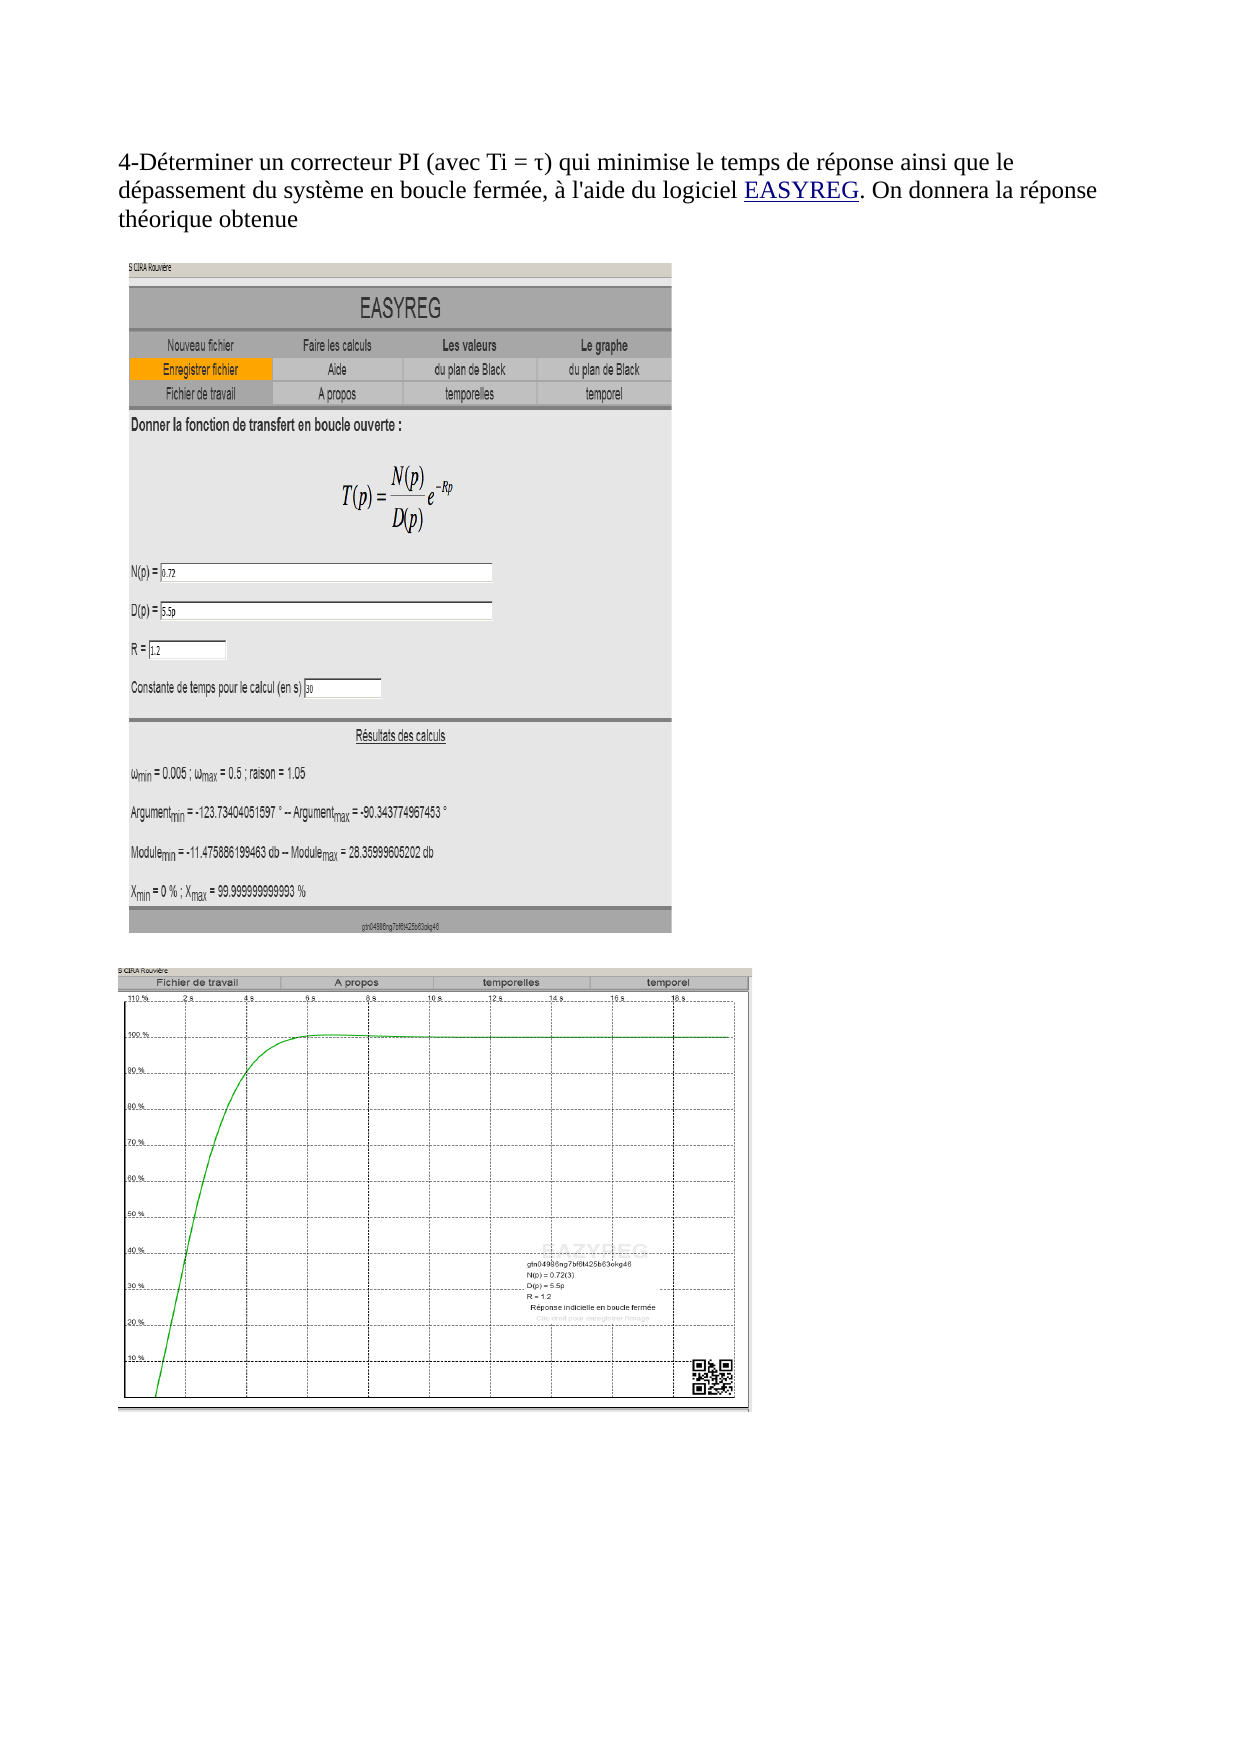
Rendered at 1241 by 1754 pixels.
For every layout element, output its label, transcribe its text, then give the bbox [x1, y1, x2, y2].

picture [129, 263, 672, 933]
text 4-Déterminer un correcteur PI (avec Ti = τ) qui minimise le temps de réponse ainsi que le dépassement du système en boucle fermée, à l'aide du logiciel EASYREG. On donnera la réponse théorique obtenue [118, 147, 1122, 233]
picture [118, 968, 753, 1412]
